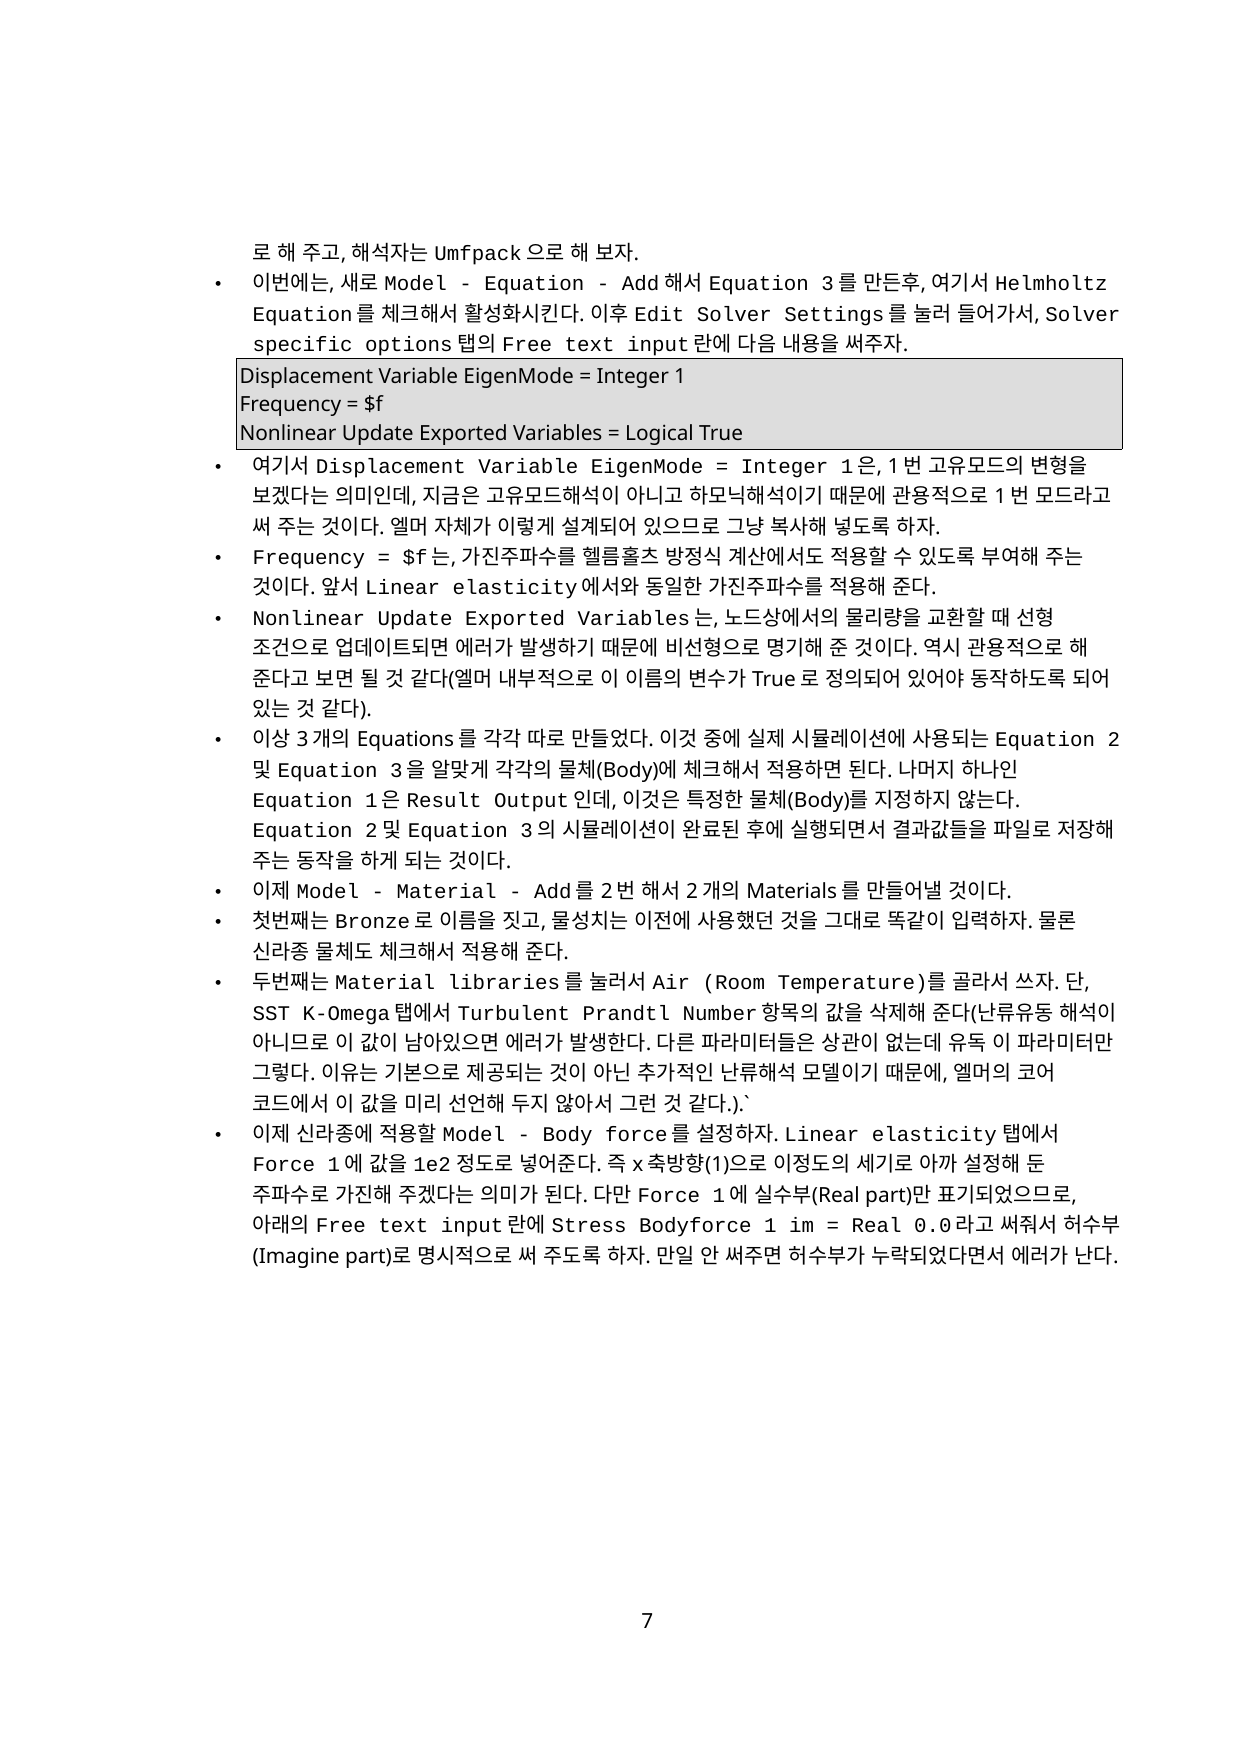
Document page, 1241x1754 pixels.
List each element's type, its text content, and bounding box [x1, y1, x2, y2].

list 이제 신라종에 적용할 Model - Body force를 설정하자. Linear elasticity 탭에서 Force 1에 값을 1e2 정도로 넣어준다. 즉 x축방향(1)으로 이정도의 세기로 아까 설정해 둔 주파수로 가진해 주겠다는 의미가 된다. 다만 Force 1에 실수부(Real part)만 표기되었으므로, 아래의 Free text input란에 Stress Bodyforce 1 im = Real 0.0라고 써줘서 허수부(Imagine part)로 명시적으로 써 주도록 하자. 만일 안 써주면 허수부가 누락되었다면서 에러가 난다. [215, 1117, 1122, 1269]
list 첫번째는 Bronze로 이름을 짓고, 물성치는 이전에 사용했던 것을 그대로 똑같이 입력하자. 물론 신라종 물체도 체크해서 적용해 준다. [215, 905, 1122, 966]
text Displacement Variable EigenMode = Integer 1 [237, 359, 1122, 386]
list 두번째는 Material libraries를 눌러서 Air (Room Temperature)를 골라서 쓰자. 단, SST K-Omega탭에서 Turbulent Prandtl Number항목의 값을 삭제해 준다(난류유동 해석이 아니므로 이 값이 남아있으면 에러가 발생한다. 다른 파라미터들은 상관이 없는데 유독 이 파라미터만 그렇다. 이유는 기본으로 제공되는 것이 아닌 추가적인 난류해석 모델이기 때문에, 엘머의 코어 코드에서 이 값을 미리 선언해 두지 않아서 그런 것 같다.).` [215, 966, 1122, 1117]
list 로 해 주고, 해석자는 Umfpack으로 해 보자. [215, 236, 1122, 267]
text Nonlinear Update Exported Variables = Logical True [237, 415, 1122, 449]
list Frequency = $f는, 가진주파수를 헬름홀츠 방정식 계산에서도 적용할 수 있도록 부여해 주는 것이다. 앞서 Linear elasticity에서와 동일한 가진주파수를 적용해 준다. [215, 540, 1122, 601]
list Nonlinear Update Exported Variables는, 노드상에서의 물리량을 교환할 때 선형 조건으로 업데이트되면 에러가 발생하기 때문에 비선형으로 명기해 준 것이다. 역시 관용적으로 해 준다고 보면 될 것 같다(엘머 내부적으로 이 이름의 변수가 True로 정의되어 있어야 동작하도록 되어 있는 것 같다). [215, 601, 1122, 722]
list 이제 Model - Material - Add를 2번 해서 2개의 Materials를 만들어낼 것이다. [215, 874, 1122, 905]
list 여기서 Displacement Variable EigenMode = Integer 1은, 1번 고유모드의 변형을 보겠다는 의미인데, 지금은 고유모드해석이 아니고 하모닉해석이기 때문에 관용적으로 1번 모드라고 써 주는 것이다. 엘머 자체가 이렇게 설계되어 있으므로 그냥 복사해 넣도록 하자. [215, 449, 1122, 540]
list 이상 3개의 Equations를 각각 따로 만들었다. 이것 중에 실제 시뮬레이션에 사용되는 Equation 2 및 Equation 3을 알맞게 각각의 물체(Body)에 체크해서 적용하면 된다. 나머지 하나인 Equation 1은 Result Output인데, 이것은 특정한 물체(Body)를 지정하지 않는다. Equation 2 및 Equation 3의 시뮬레이션이 완료된 후에 실행되면서 결과값들을 파일로 저장해 주는 동작을 하게 되는 것이다. [215, 722, 1122, 874]
list 이번에는, 새로 Model - Equation - Add 해서 Equation 3를 만든후, 여기서 Helmholtz Equation를 체크해서 활성화시킨다. 이후 Edit Solver Settings를 눌러 들어가서, Solver specific options 탭의 Free text input란에 다음 내용을 써주자. [215, 267, 1122, 358]
text Frequency = $f [237, 386, 1122, 415]
